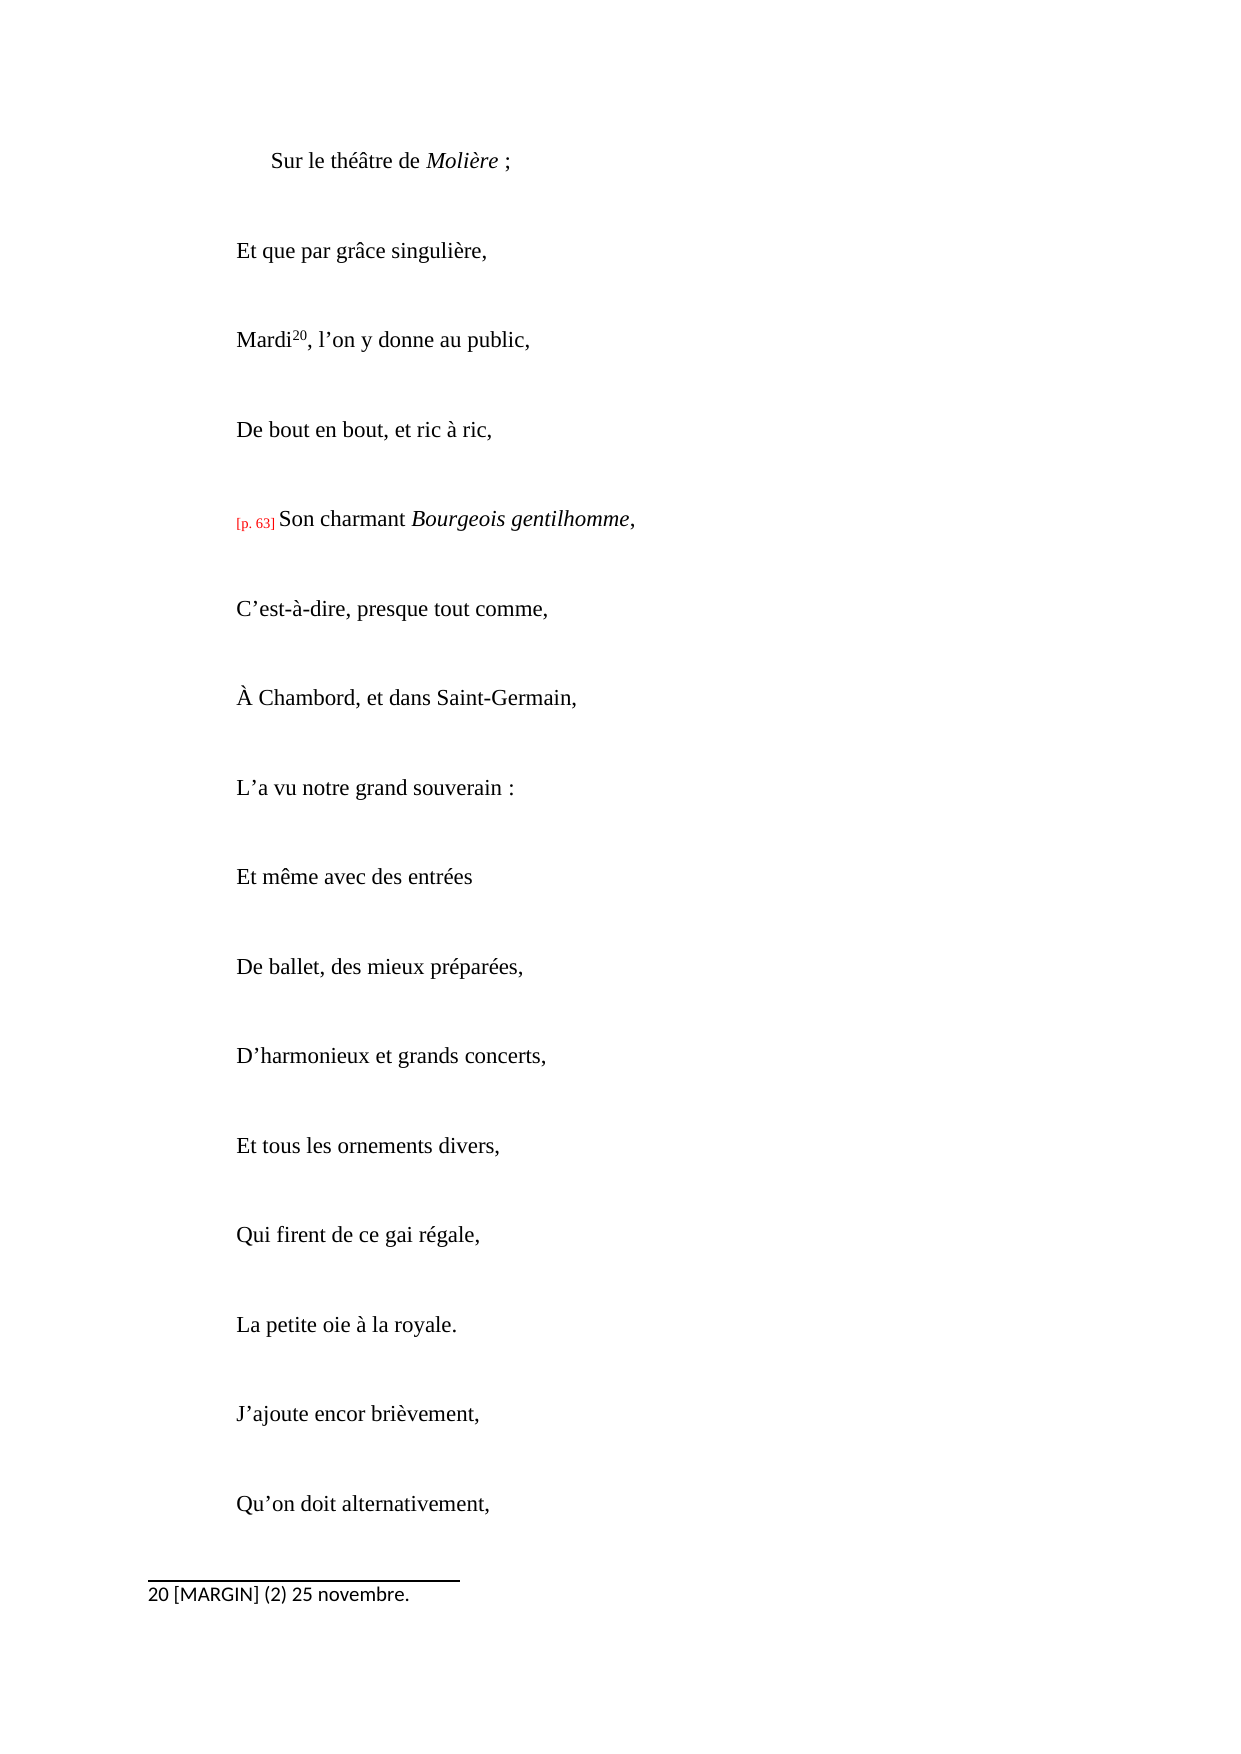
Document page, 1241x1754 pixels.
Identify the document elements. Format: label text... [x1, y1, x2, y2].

text La petite oie à la royale. [236, 1311, 1093, 1337]
text C’est-à-dire, presque tout comme, [236, 595, 1093, 621]
text De bout en bout, et ric à ric, [236, 416, 1093, 442]
text [MARGIN] (2) 25 novembre. [148, 1581, 1093, 1606]
text Et même avec des entrées [236, 863, 1093, 890]
text Mardi, l’on y donne au public, [236, 327, 1093, 353]
text Qu’on doit alternativement, [236, 1490, 1093, 1516]
text Qui firent de ce gai régale, [236, 1221, 1093, 1248]
text Et que par grâce singulière, [236, 237, 1093, 263]
text À Chambord, et dans Saint-Germain, [236, 684, 1093, 711]
text [p. 63] Son charmant Bourgeois gentilhomme, [236, 506, 1093, 532]
text Sur le théâtre de Molière ; [236, 148, 1093, 174]
text L’a vu notre grand souverain : [236, 774, 1093, 800]
text Et tous les ornements divers, [236, 1132, 1093, 1158]
text J’ajoute encor brièvement, [236, 1400, 1093, 1427]
text De ballet, des mieux préparées, [236, 953, 1093, 979]
text D’harmonieux et grands concerts, [236, 1042, 1093, 1069]
